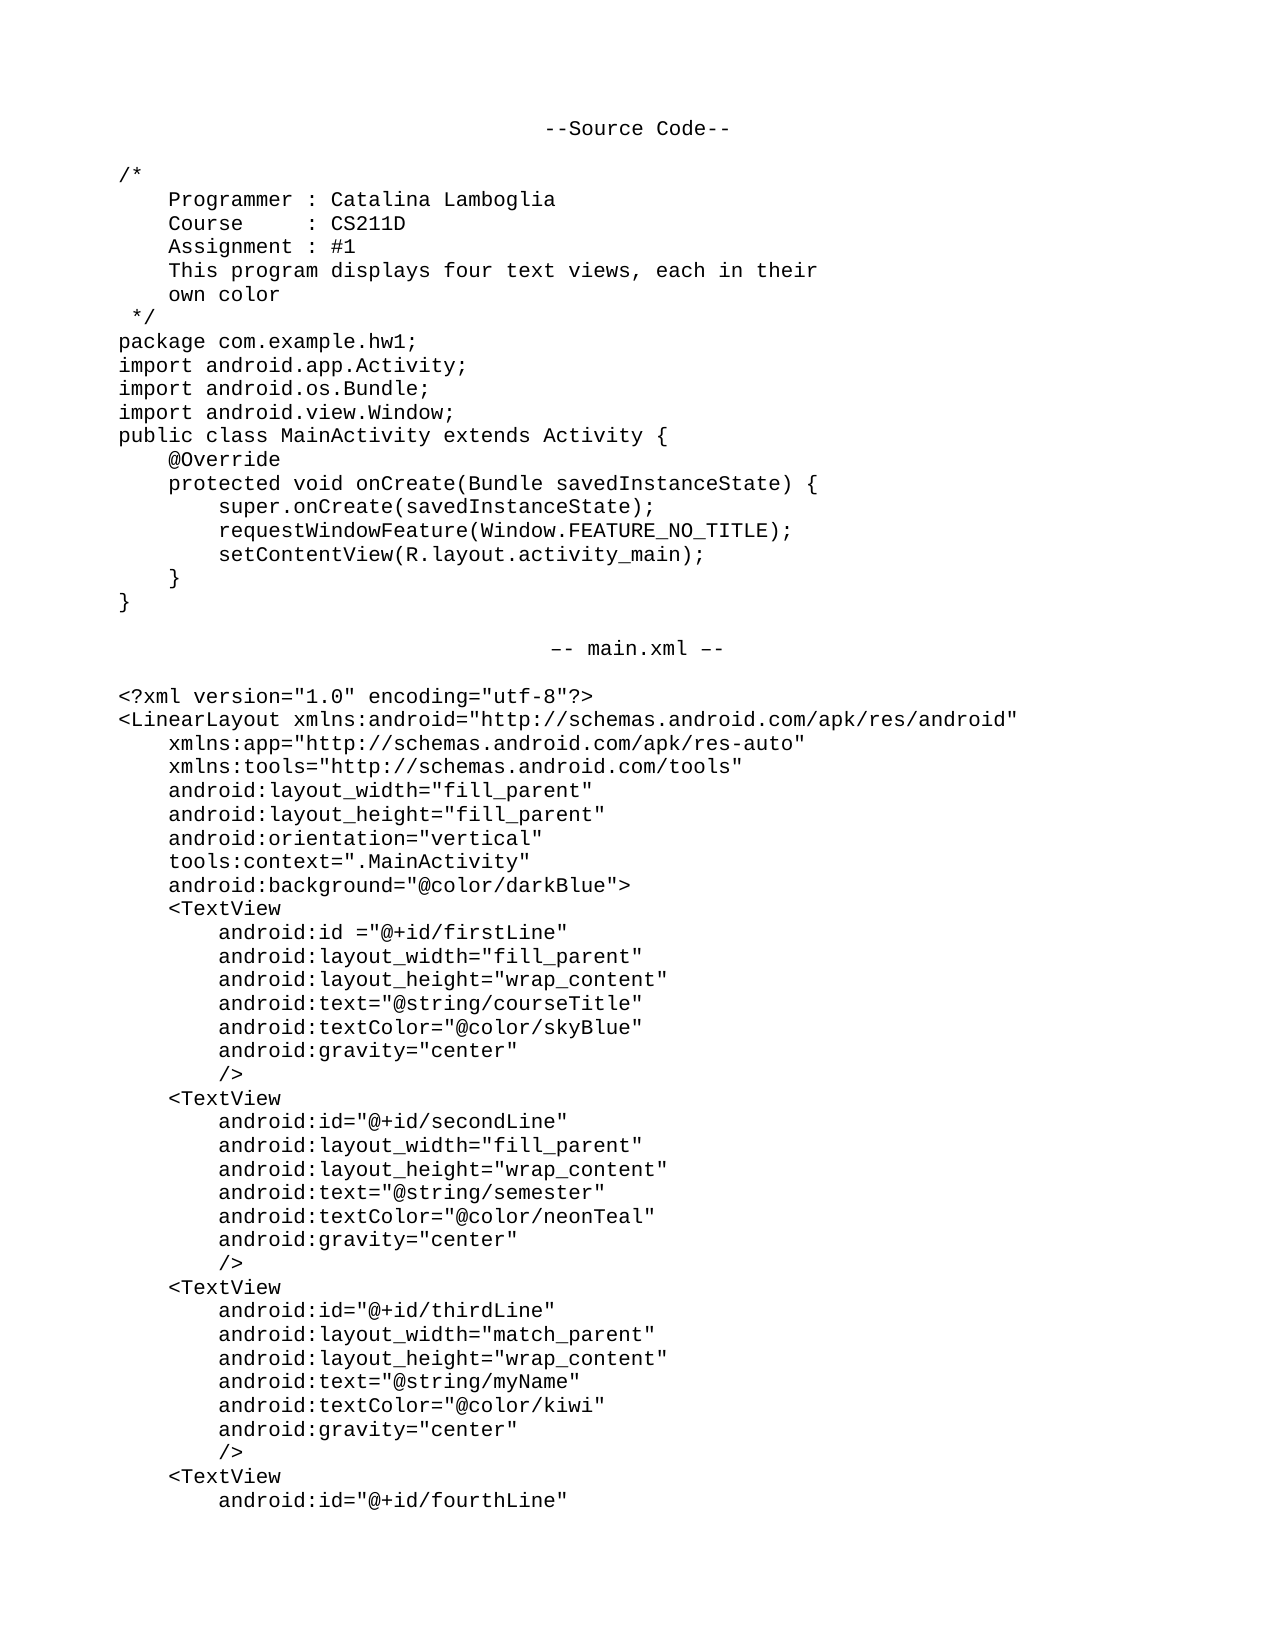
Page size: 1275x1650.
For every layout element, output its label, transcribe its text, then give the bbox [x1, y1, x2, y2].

text android:gravity="center" [118, 1229, 1157, 1253]
text android:layout_height="fill_parent" [118, 804, 1157, 827]
text setContentView(R.layout.activity_main); [118, 544, 1157, 567]
text /> [118, 1064, 1157, 1088]
text android:textColor="@color/kiwi" [118, 1395, 1157, 1419]
text import android.app.Activity; [118, 354, 1157, 378]
text */ [118, 307, 1157, 331]
text /> [118, 1442, 1157, 1466]
text android:layout_width="fill_parent" [118, 1135, 1157, 1158]
text android:text="@string/courseTitle" [118, 993, 1157, 1017]
text import android.view.Window; [118, 402, 1157, 426]
text public class MainActivity extends Activity { [118, 426, 1157, 449]
text protected void onCreate(Bundle savedInstanceState) { [118, 473, 1157, 496]
text android:layout_height="wrap_content" [118, 1158, 1157, 1182]
text android:orientation="vertical" [118, 827, 1157, 851]
text android:id="@+id/fourthLine" [118, 1489, 1157, 1513]
text /> [118, 1253, 1157, 1277]
text --Source Code-- [118, 118, 1157, 142]
text android:gravity="center" [118, 1040, 1157, 1064]
text xmlns:app="http://schemas.android.com/apk/res-auto" [118, 733, 1157, 757]
text android:layout_width="fill_parent" [118, 946, 1157, 969]
text xmlns:tools="http://schemas.android.com/tools" [118, 757, 1157, 780]
text /* [118, 165, 1157, 189]
text android:layout_width="fill_parent" [118, 780, 1157, 804]
text android:text="@string/myName" [118, 1371, 1157, 1395]
text <?xml version="1.0" encoding="utf-8"?> [118, 686, 1157, 709]
text } [118, 567, 1157, 591]
text This program displays four text views, each in their [118, 260, 1157, 284]
text android:background="@color/darkBlue"> [118, 875, 1157, 898]
text android:id="@+id/secondLine" [118, 1111, 1157, 1135]
text <TextView [118, 1277, 1157, 1300]
text own color [118, 284, 1157, 307]
text android:layout_width="match_parent" [118, 1324, 1157, 1348]
text Course : CS211D [118, 213, 1157, 236]
text android:textColor="@color/skyBlue" [118, 1017, 1157, 1040]
text tools:context=".MainActivity" [118, 851, 1157, 875]
text Assignment : #1 [118, 236, 1157, 260]
text <TextView [118, 1466, 1157, 1489]
text <TextView [118, 898, 1157, 922]
text android:id ="@+id/firstLine" [118, 922, 1157, 946]
text <TextView [118, 1088, 1157, 1111]
text } [118, 591, 1157, 615]
text android:textColor="@color/neonTeal" [118, 1206, 1157, 1229]
text super.onCreate(savedInstanceState); [118, 496, 1157, 520]
text requestWindowFeature(Window.FEATURE_NO_TITLE); [118, 520, 1157, 544]
text import android.os.Bundle; [118, 378, 1157, 402]
text Programmer : Catalina Lamboglia [118, 189, 1157, 213]
text package com.example.hw1; [118, 331, 1157, 354]
text <LinearLayout xmlns:android="http://schemas.android.com/apk/res/android" [118, 709, 1157, 733]
text android:layout_height="wrap_content" [118, 969, 1157, 993]
text android:text="@string/semester" [118, 1182, 1157, 1206]
text android:layout_height="wrap_content" [118, 1348, 1157, 1371]
text android:gravity="center" [118, 1419, 1157, 1442]
text @Override [118, 449, 1157, 473]
text –- main.xml –- [118, 638, 1157, 662]
text android:id="@+id/thirdLine" [118, 1300, 1157, 1324]
